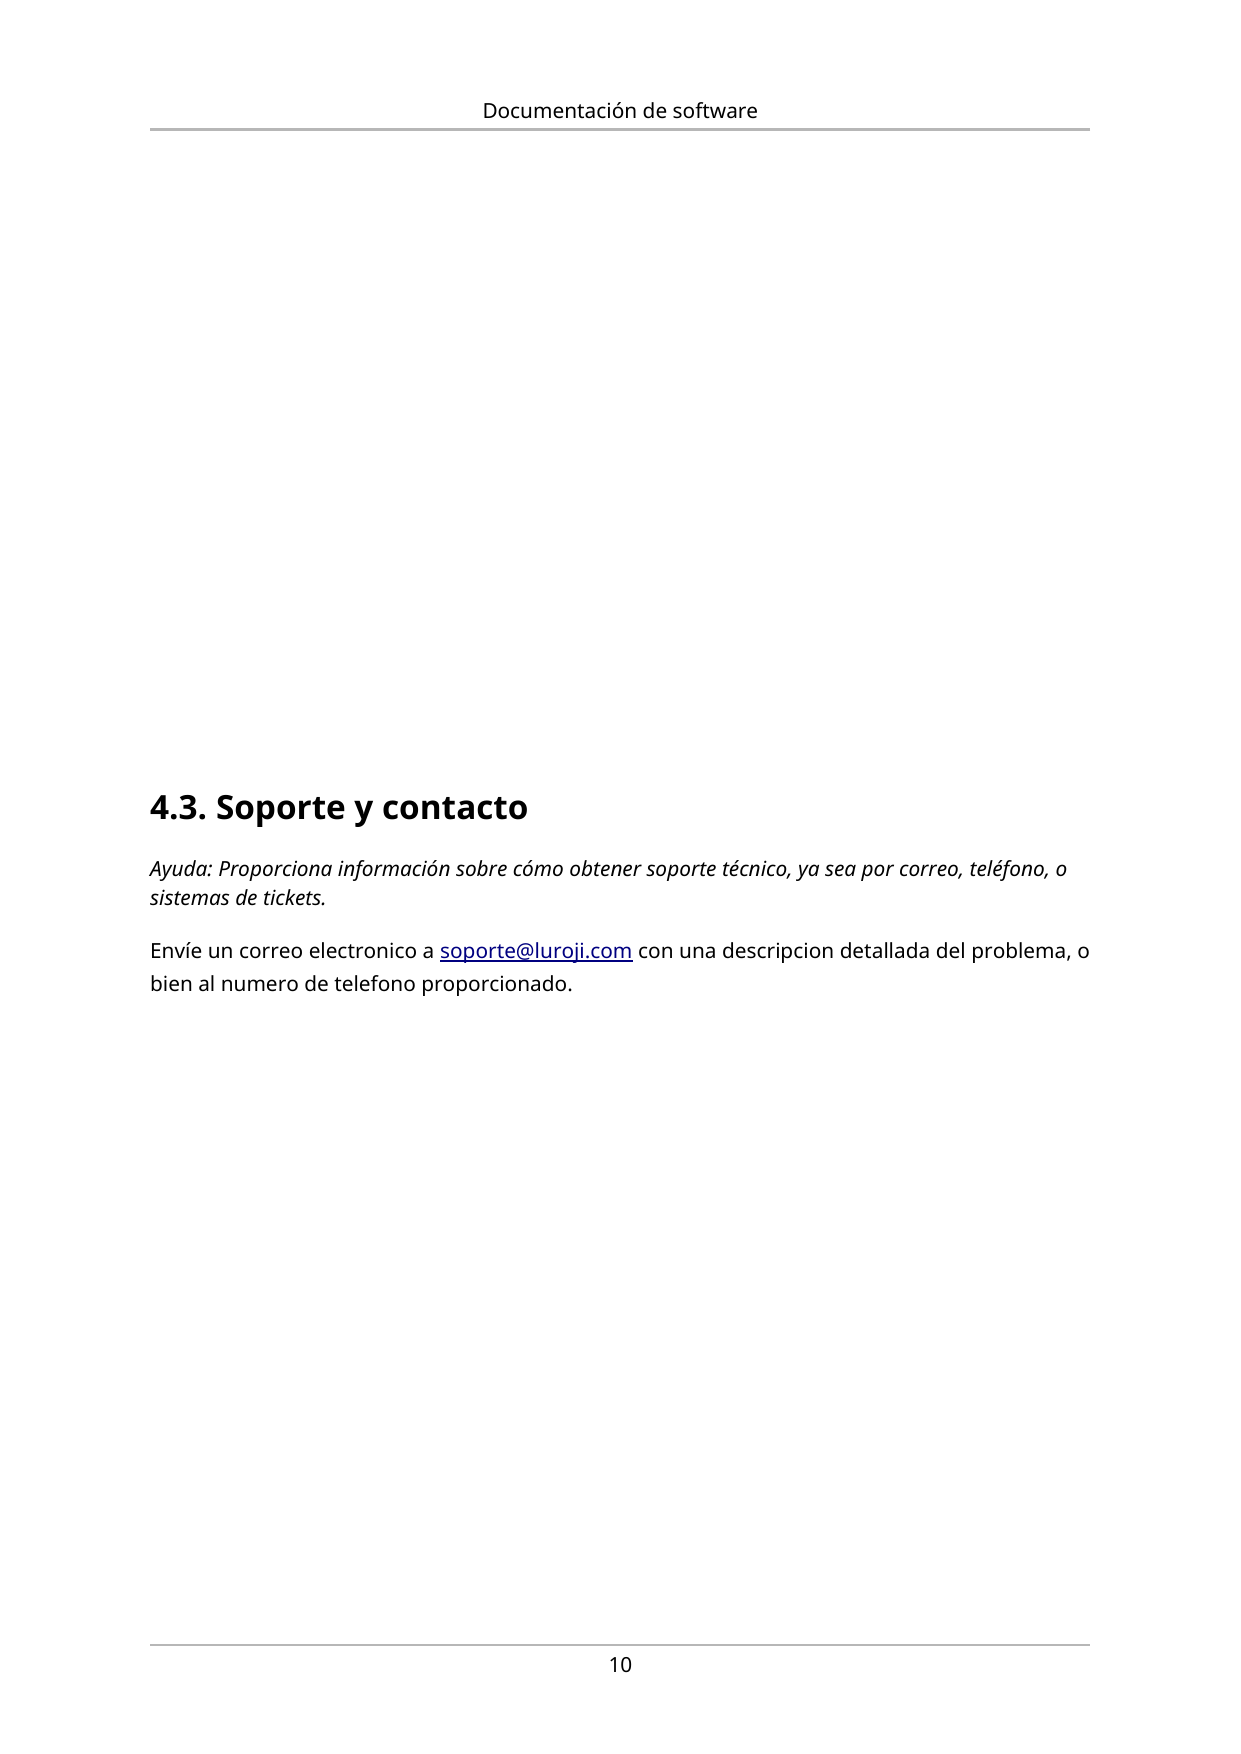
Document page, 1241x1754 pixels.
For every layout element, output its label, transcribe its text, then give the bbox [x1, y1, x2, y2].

text Envíe un correo electronico a soporte@luroji.com con una descripcion detallada del problema, o bien al numero de telefono proporcionado. [150, 936, 1090, 997]
subtitle 4.3. Soporte y contacto [150, 784, 1090, 829]
text Ayuda: Proporciona información sobre cómo obtener soporte técnico, ya sea por correo, teléfono, o sistemas de tickets. [150, 854, 1090, 911]
